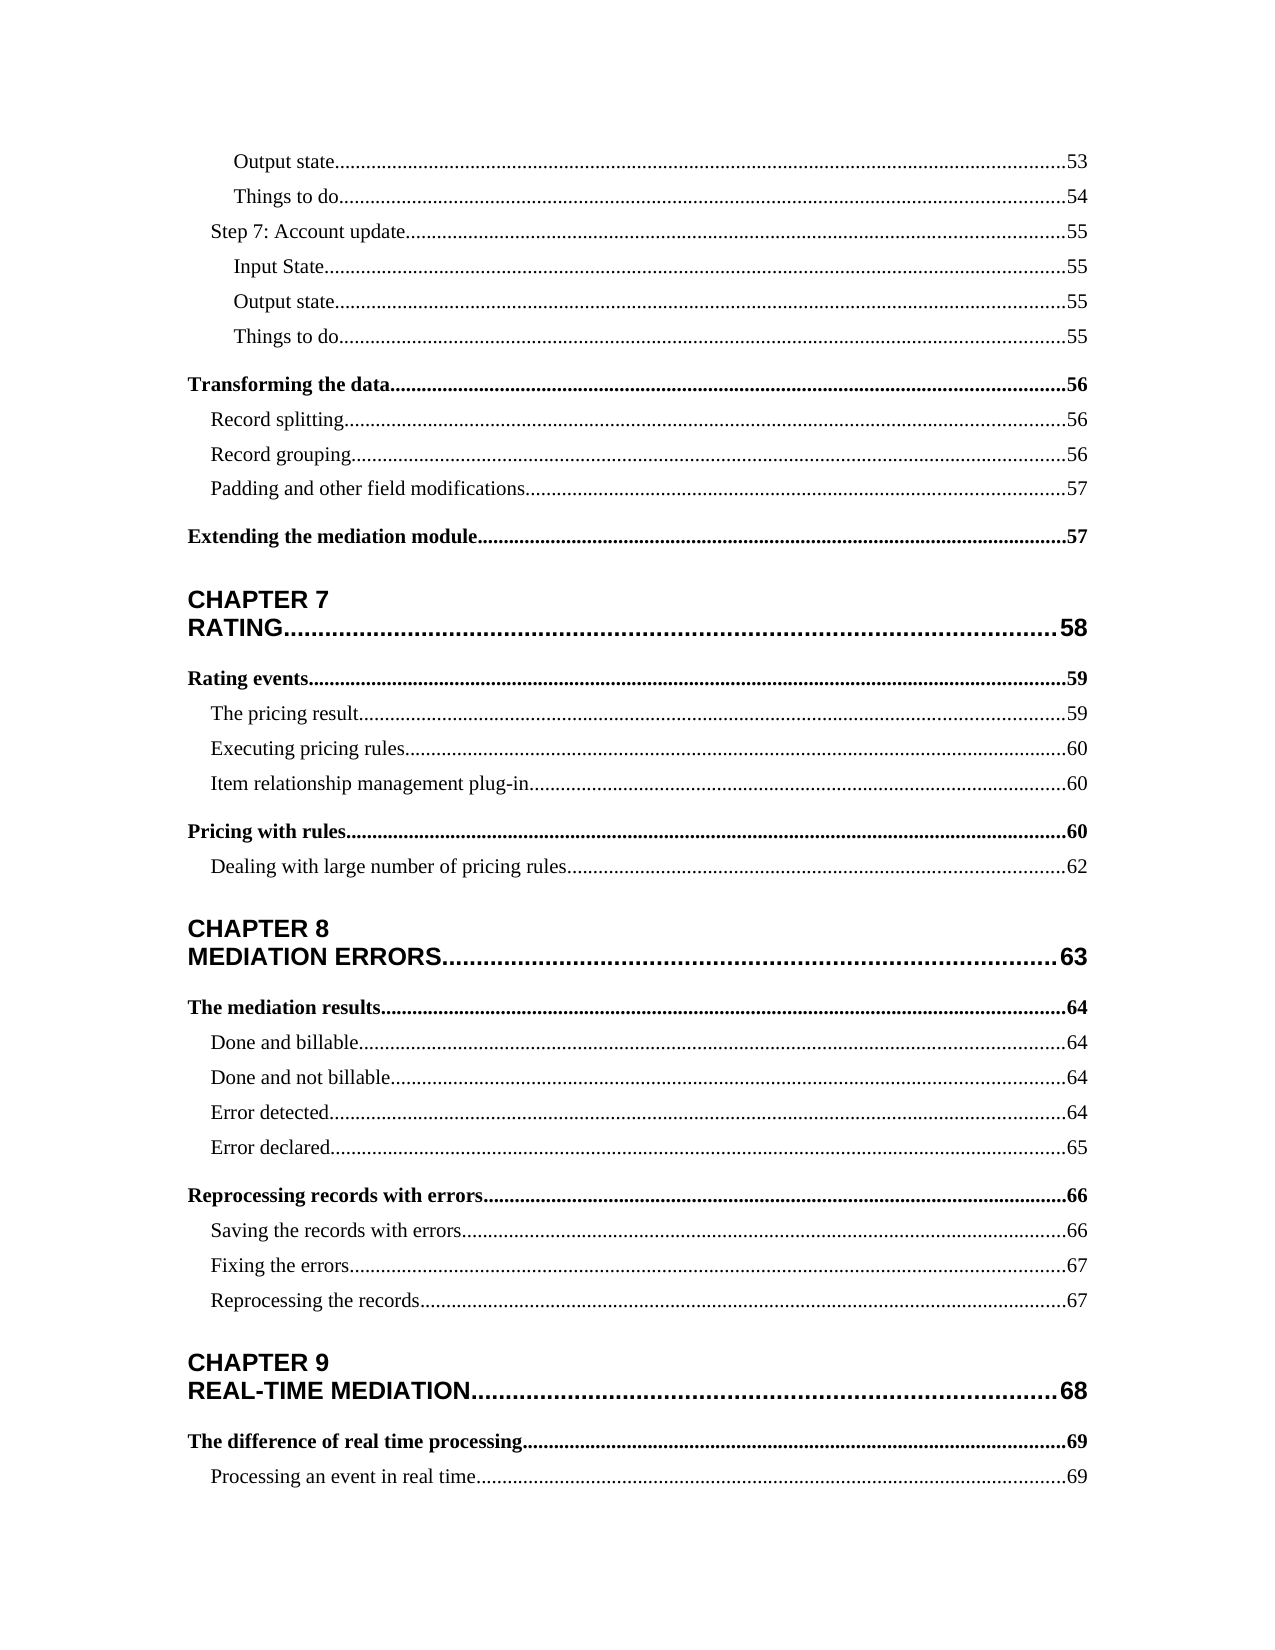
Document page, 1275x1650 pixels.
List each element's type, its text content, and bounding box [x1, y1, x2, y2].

text Things to do 54 [233, 185, 1087, 208]
text Processing an event in real time 69 [210, 1465, 1087, 1488]
text Error detected 64 [210, 1101, 1087, 1124]
text Fixing the errors 67 [210, 1253, 1087, 1277]
text Item relationship management plug-in 60 [210, 772, 1087, 795]
text Done and billable 64 [210, 1031, 1087, 1054]
text Done and not billable 64 [210, 1066, 1087, 1089]
text Extending the mediation module 57 [187, 525, 1087, 548]
text Padding and other field modifications 57 [210, 477, 1087, 500]
text Error declared 65 [210, 1136, 1087, 1159]
text Things to do 55 [233, 324, 1087, 348]
text Executing pricing rules 60 [210, 737, 1087, 760]
text Dealing with large number of pricing rules 62 [210, 854, 1087, 878]
text Pricing with rules 60 [187, 820, 1087, 843]
text Rating events 59 [187, 667, 1087, 690]
text Output state 53 [233, 150, 1087, 173]
text Chapter 9 Real-time Mediation 68 [187, 1349, 1087, 1405]
text Saving the records with errors 66 [210, 1219, 1087, 1242]
text The mediation results 64 [187, 996, 1087, 1019]
text Output state 55 [233, 289, 1087, 313]
text Step 7: Account update 55 [210, 220, 1087, 243]
text Chapter 7 Rating 58 [187, 586, 1087, 642]
text The pricing result 59 [210, 702, 1087, 725]
text Chapter 8 Mediation errors 63 [187, 915, 1087, 971]
text Reprocessing records with errors 66 [187, 1184, 1087, 1207]
text Transforming the data 56 [187, 373, 1087, 396]
text Record splitting 56 [210, 407, 1087, 431]
text Input State 55 [233, 255, 1087, 278]
text Record grouping 56 [210, 442, 1087, 466]
text The difference of real time processing 69 [187, 1430, 1087, 1453]
text Reprocessing the records 67 [210, 1288, 1087, 1312]
